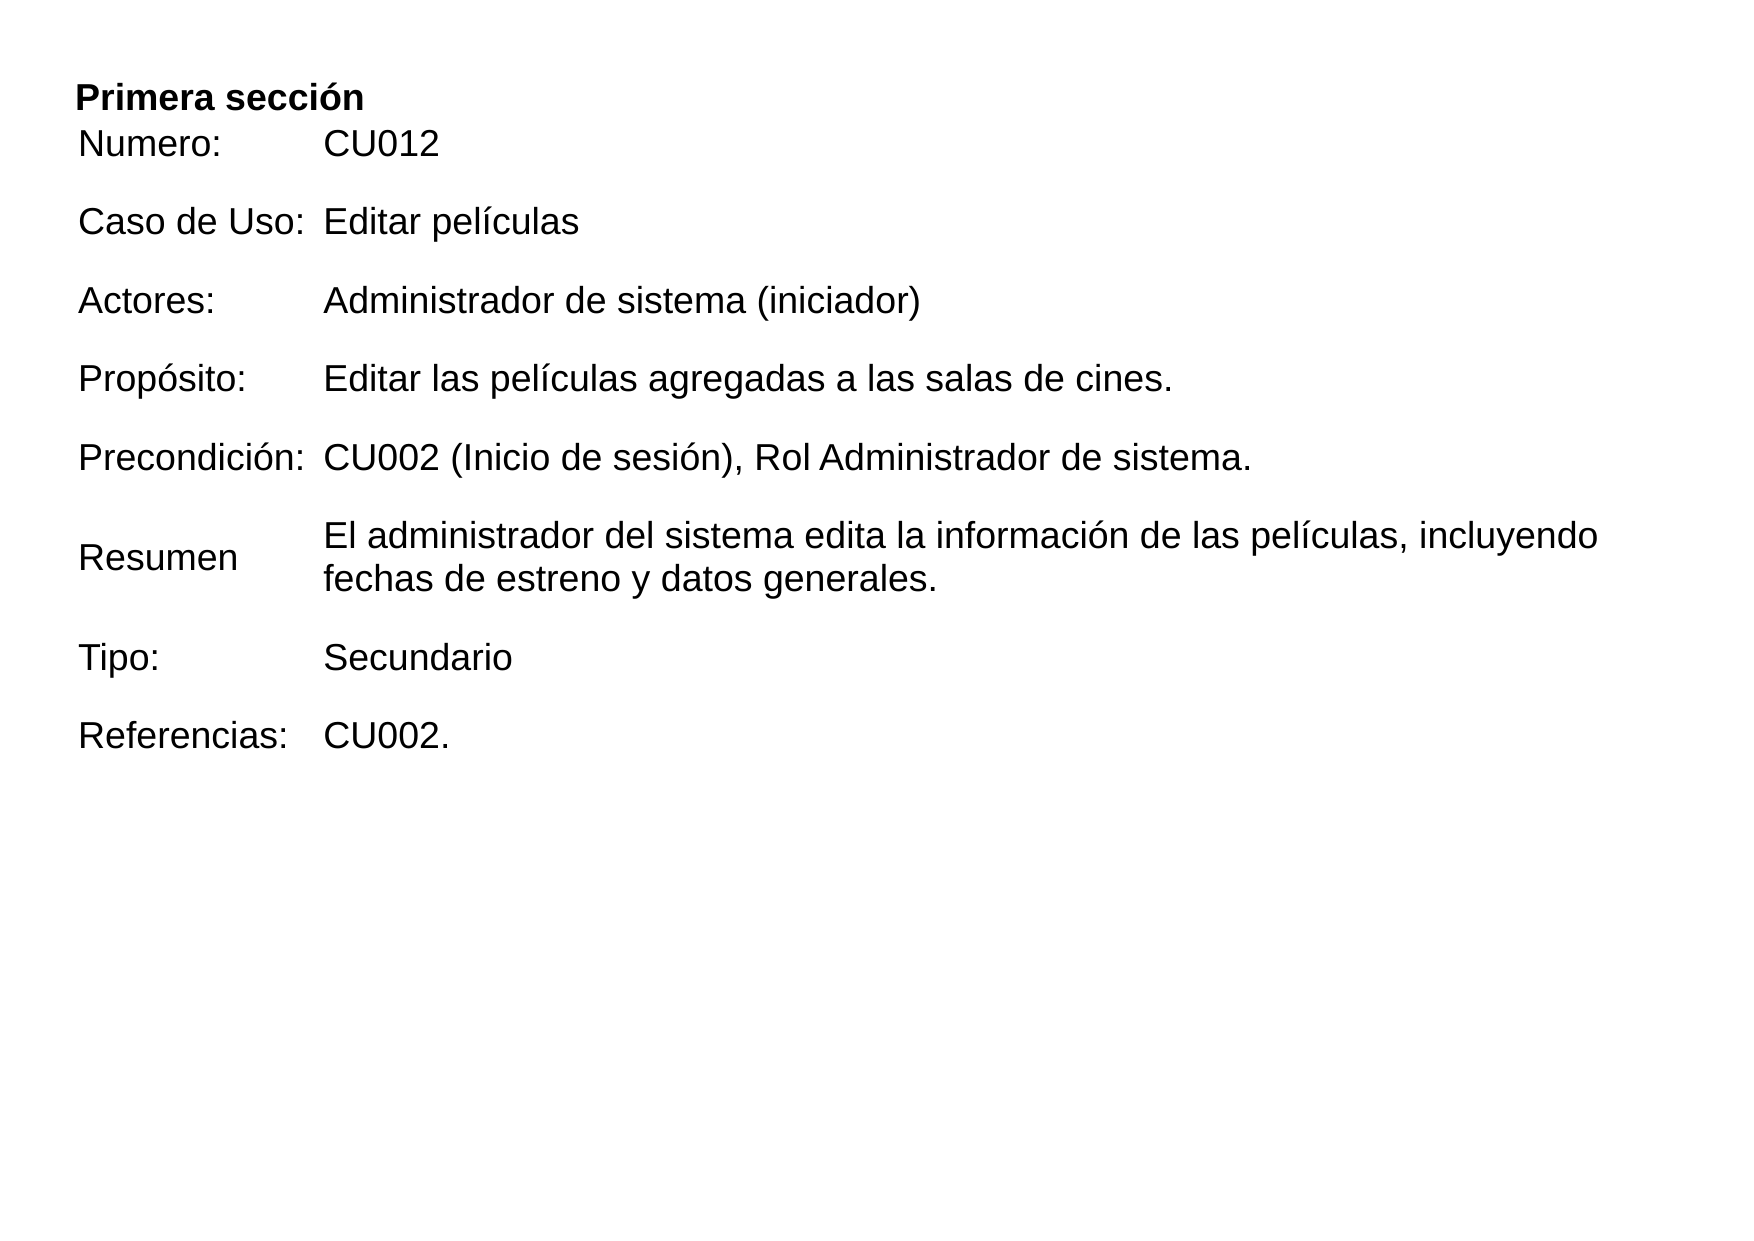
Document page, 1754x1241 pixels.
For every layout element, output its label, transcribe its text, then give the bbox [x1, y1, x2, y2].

table_header Numero: [75, 118, 320, 197]
table_cell CU002 (Inicio de sesión), Rol Administrador de sistema. [320, 432, 1679, 510]
table_cell Caso de Uso: [75, 197, 320, 275]
table_cell Propósito: [75, 354, 320, 432]
table_header CU012 [320, 118, 1679, 197]
table_cell El administrador del sistema edita la información de las películas, incluyendo fechas de estreno y datos generales. [320, 510, 1679, 632]
table_cell Secundario [320, 632, 1679, 710]
table_cell Editar las películas agregadas a las salas de cines. [320, 354, 1679, 432]
table_cell Tipo: [75, 632, 320, 710]
table_cell Editar películas [320, 197, 1679, 275]
text Primera sección [75, 75, 1679, 118]
table_cell Actores: [75, 275, 320, 353]
table_cell Referencias: [75, 710, 320, 789]
table_cell Precondición: [75, 432, 320, 510]
table_cell CU002. [320, 710, 1679, 789]
table_cell Resumen [75, 510, 320, 632]
table_cell Administrador de sistema (iniciador) [320, 275, 1679, 353]
